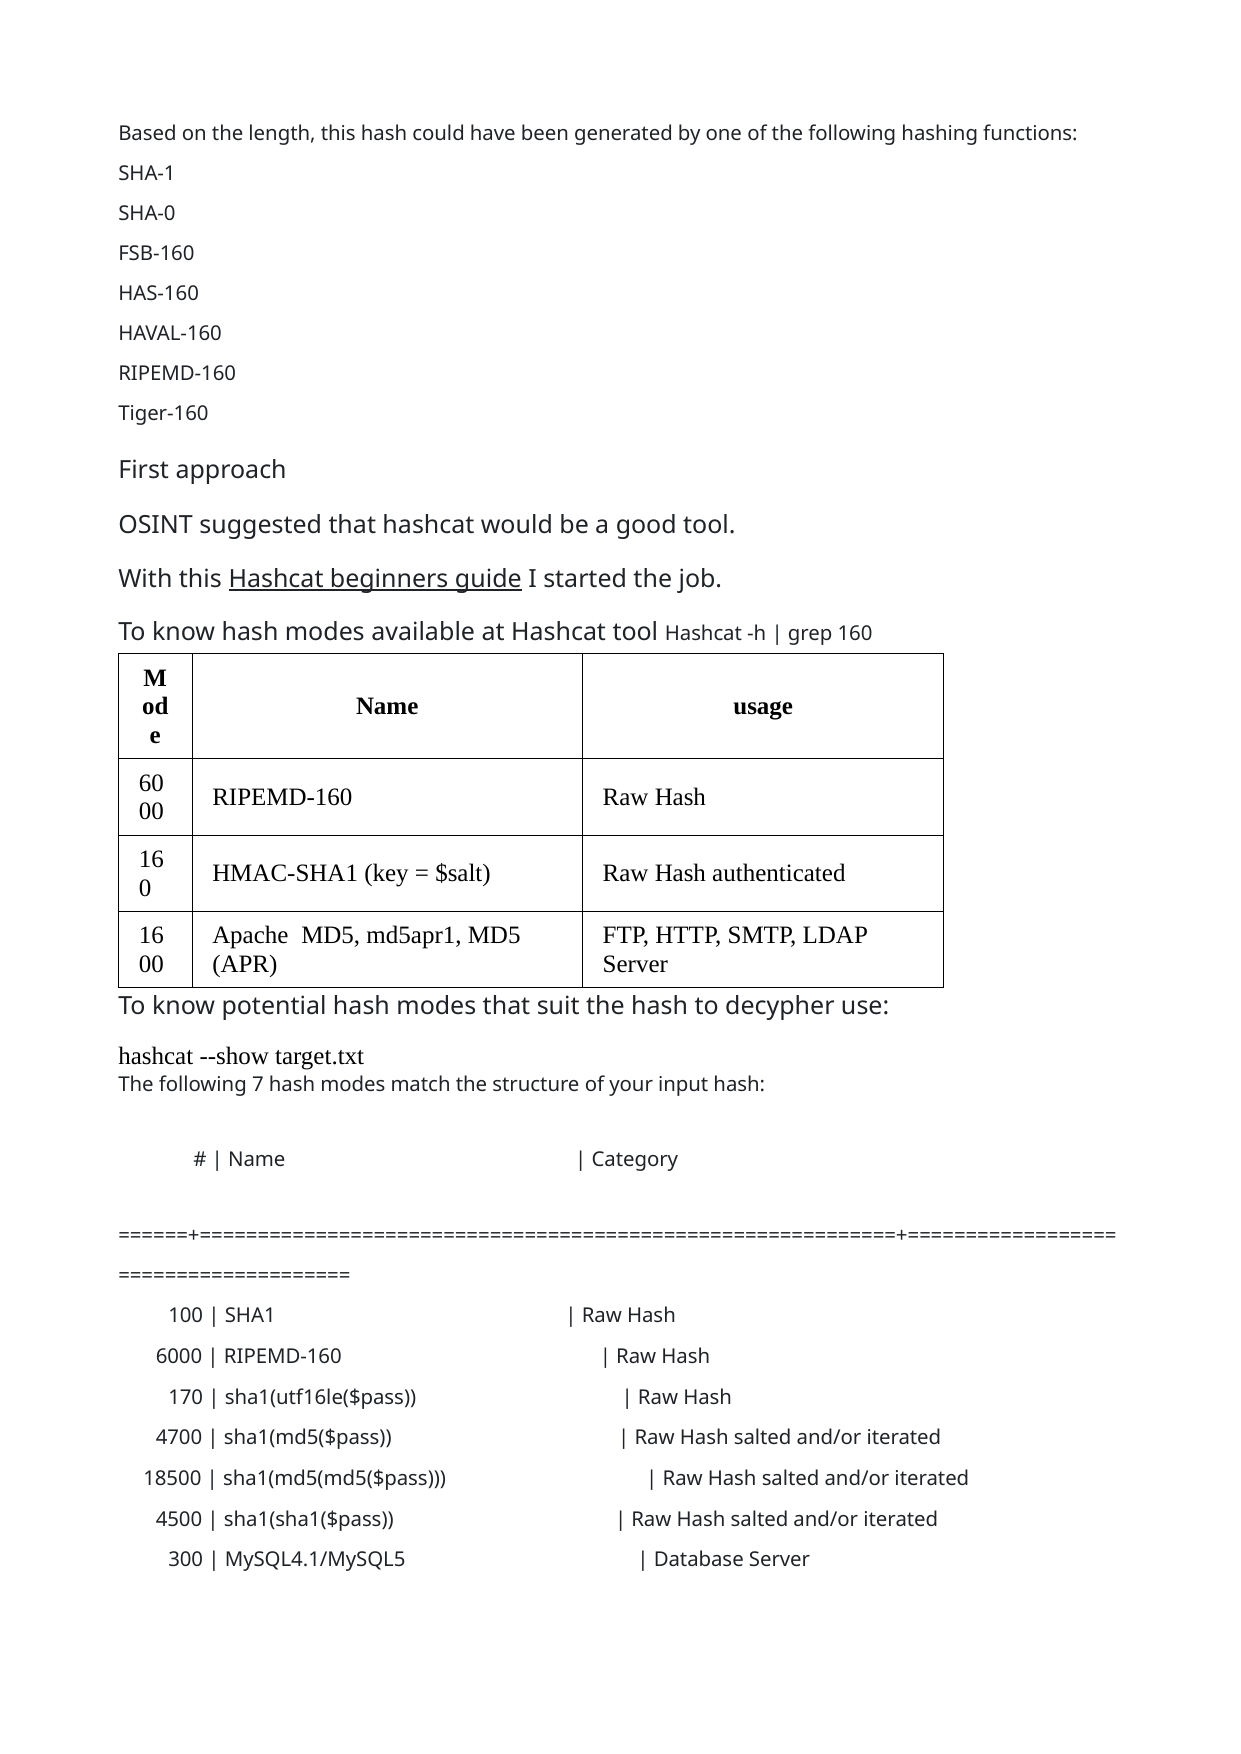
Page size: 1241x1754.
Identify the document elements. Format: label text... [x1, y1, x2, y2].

table_cell 160 [119, 836, 192, 911]
text 4700 | sha1(md5($pass)) | Raw Hash salted and/or iterated [118, 1423, 1122, 1451]
subtitle First approach [118, 451, 1122, 486]
table_header usage [583, 654, 943, 758]
text 18500 | sha1(md5(md5($pass))) | Raw Hash salted and/or iterated [118, 1464, 1122, 1492]
table_cell FTP, HTTP, SMTP, LDAP Server [583, 912, 943, 987]
text 300 | MySQL4.1/MySQL5 | Database Server [118, 1545, 1122, 1573]
table_cell 1600 [119, 912, 192, 987]
text ======+============================================================+====================================== [118, 1185, 1122, 1289]
table_cell RIPEMD-160 [193, 759, 582, 834]
text SHA-0 [118, 198, 1122, 226]
table_cell Apache MD5, md5apr1, MD5 (APR) [193, 912, 582, 987]
text FSB-160 [118, 238, 1122, 266]
text The following 7 hash modes match the structure of your input hash: [118, 1070, 1122, 1098]
text RIPEMD-160 [118, 359, 1122, 386]
text Tiger-160 [118, 399, 1122, 427]
text To know hash modes available at Hashcat tool Hashcat -h | grep 160 [118, 614, 1122, 648]
table_header Mode [119, 654, 192, 758]
table_header Name [193, 654, 582, 758]
table_cell Raw Hash authenticated [583, 836, 943, 911]
table_cell Raw Hash [583, 759, 943, 834]
table_cell 6000 [119, 759, 192, 834]
text HAS-160 [118, 278, 1122, 306]
text OSINT suggested that hashcat would be a good tool. [118, 506, 1122, 541]
text 6000 | RIPEMD-160 | Raw Hash [118, 1342, 1122, 1370]
text Based on the length, this hash could have been generated by one of the following hashing functions: [118, 118, 1122, 146]
text SHA-1 [118, 158, 1122, 186]
text To know potential hash modes that suit the hash to decypher use: [118, 987, 1122, 1021]
text 100 | SHA1 | Raw Hash [118, 1301, 1122, 1329]
text 4500 | sha1(sha1($pass)) | Raw Hash salted and/or iterated [118, 1504, 1122, 1532]
text HAVAL-160 [118, 319, 1122, 346]
text 170 | sha1(utf16le($pass)) | Raw Hash [118, 1382, 1122, 1410]
text # | Name | Category [118, 1144, 1122, 1172]
text hashcat --show target.txt [118, 1041, 1122, 1070]
table_cell HMAC-SHA1 (key = $salt) [193, 836, 582, 911]
text With this Hashcat beginners guide I started the job. [118, 560, 1122, 594]
